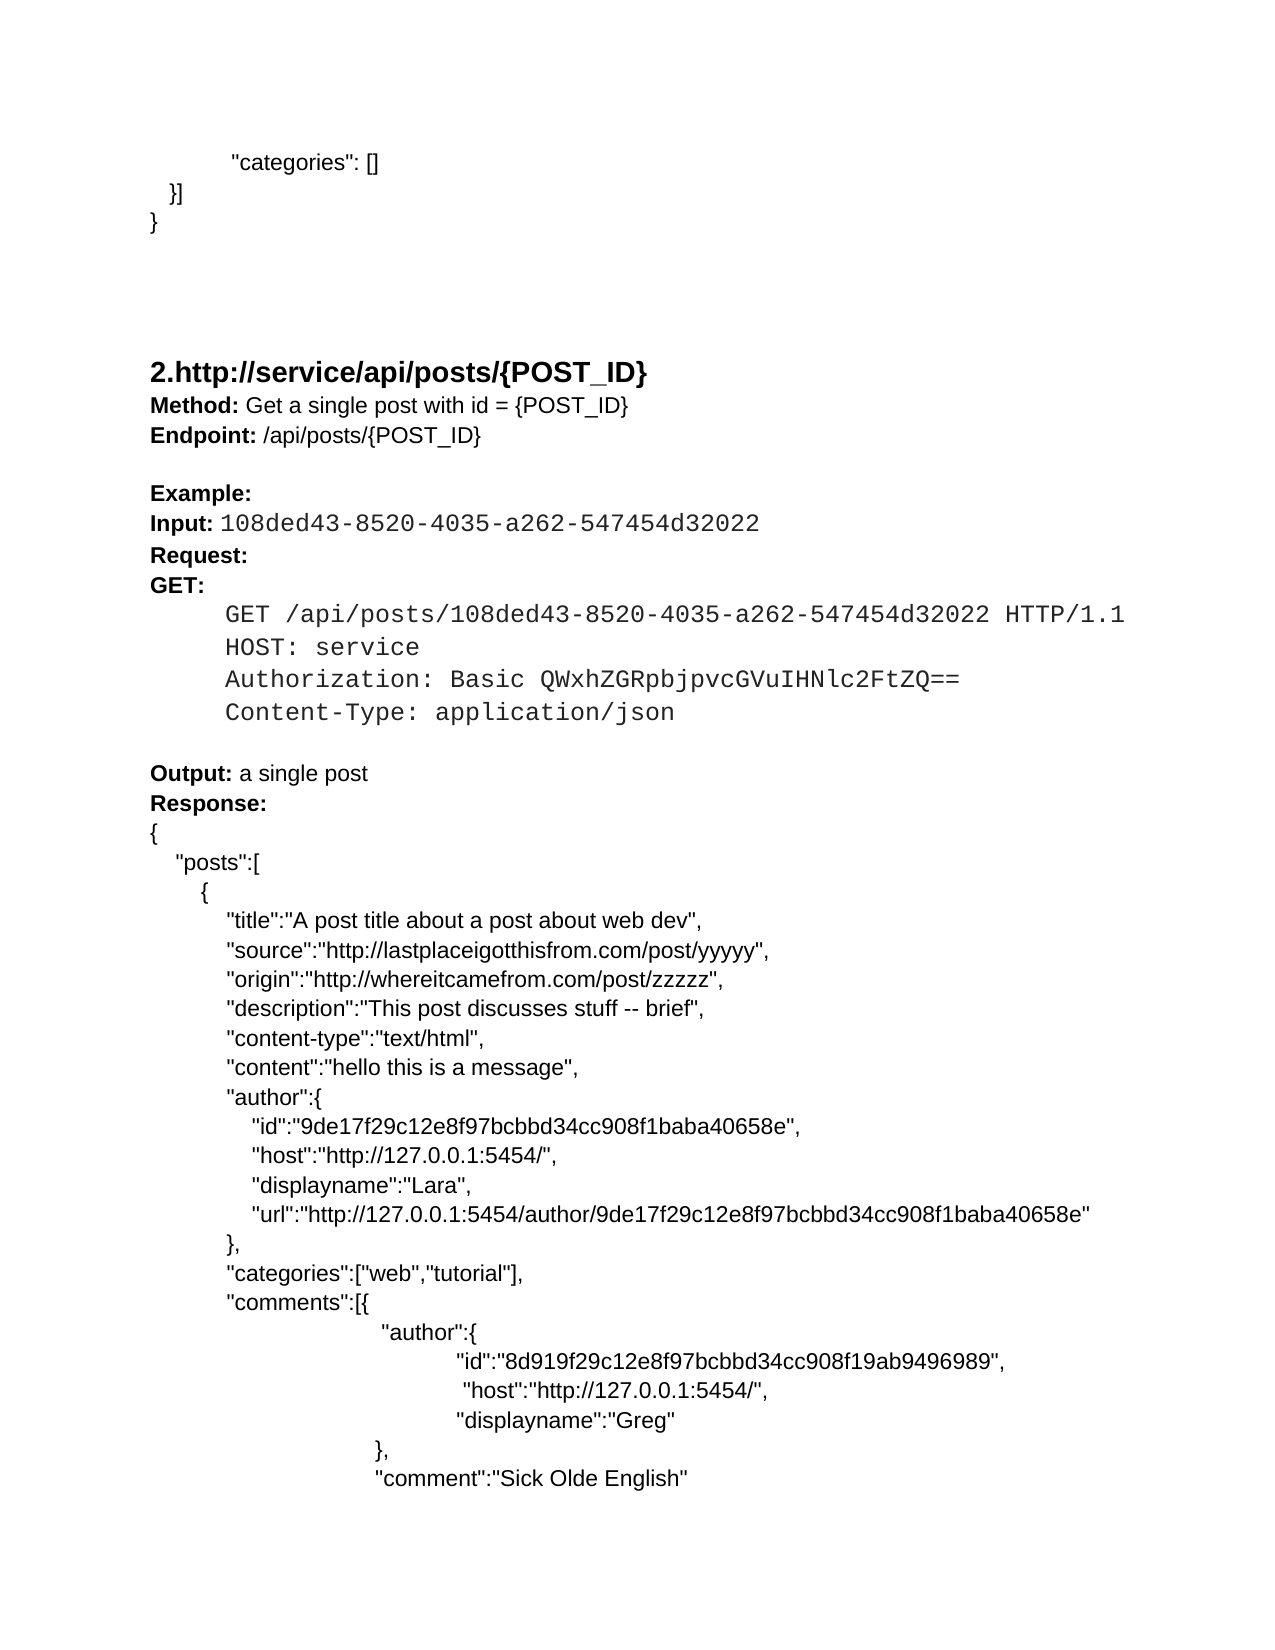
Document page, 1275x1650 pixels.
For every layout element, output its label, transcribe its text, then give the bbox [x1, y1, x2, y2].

text }, [150, 1231, 1125, 1257]
text Output: a single post [150, 761, 1125, 787]
text "host":"http://127.0.0.1:5454/", [150, 1143, 1125, 1169]
text "content":"hello this is a message", [150, 1055, 1125, 1081]
text "description":"This post discusses stuff -- brief", [150, 996, 1125, 1022]
text "id":"9de17f29c12e8f97bcbbd34cc908f1baba40658e", [150, 1114, 1125, 1139]
text "content-type":"text/html", [150, 1026, 1125, 1051]
text Request: [150, 543, 1125, 569]
text "displayname":"Greg" [150, 1407, 1125, 1433]
text "author":{ [150, 1319, 1125, 1345]
text "comment":"Sick Olde English" [150, 1466, 1125, 1492]
text } [150, 209, 1125, 234]
text "comments":[{ [150, 1290, 1125, 1316]
text "categories": [] [150, 150, 1125, 176]
text Example: [150, 481, 1125, 507]
text Input: 108ded43-8520-4035-a262-547454d32022 [150, 511, 1125, 539]
text "categories":["web","tutorial"], [150, 1261, 1125, 1286]
text "title":"A post title about a post about web dev", [150, 908, 1125, 934]
text "url":"http://127.0.0.1:5454/author/9de17f29c12e8f97bcbbd34cc908f1baba40658e" [150, 1202, 1125, 1227]
text "displayname":"Lara", [150, 1172, 1125, 1198]
text }] [150, 179, 1125, 205]
text Content-Type: application/json [225, 699, 1125, 728]
text Endpoint: /api/posts/{POST_ID} [150, 422, 1125, 448]
text "origin":"http://whereitcamefrom.com/post/zzzzz", [150, 967, 1125, 992]
text 2.http://service/api/posts/{POST_ID} [150, 356, 1125, 388]
text "host":"http://127.0.0.1:5454/", [150, 1378, 1125, 1404]
text GET: [150, 572, 1125, 598]
text "author":{ [150, 1084, 1125, 1110]
text Authorization: Basic QWxhZGRpbjpvcGVuIHNlc2FtZQ== [225, 667, 1125, 695]
text "source":"http://lastplaceigotthisfrom.com/post/yyyyy", [150, 937, 1125, 963]
text "posts":[ [150, 849, 1125, 875]
text GET /api/posts/108ded43-8520-4035-a262-547454d32022 HTTP/1.1 [225, 602, 1125, 630]
text { [150, 820, 1125, 846]
text "id":"8d919f29c12e8f97bcbbd34cc908f19ab9496989", [150, 1349, 1125, 1374]
text HOST: service [225, 634, 1125, 663]
text { [150, 879, 1125, 904]
text Response: [150, 791, 1125, 816]
text }, [150, 1437, 1125, 1462]
text Method: Get a single post with id = {POST_ID} [150, 393, 1125, 419]
